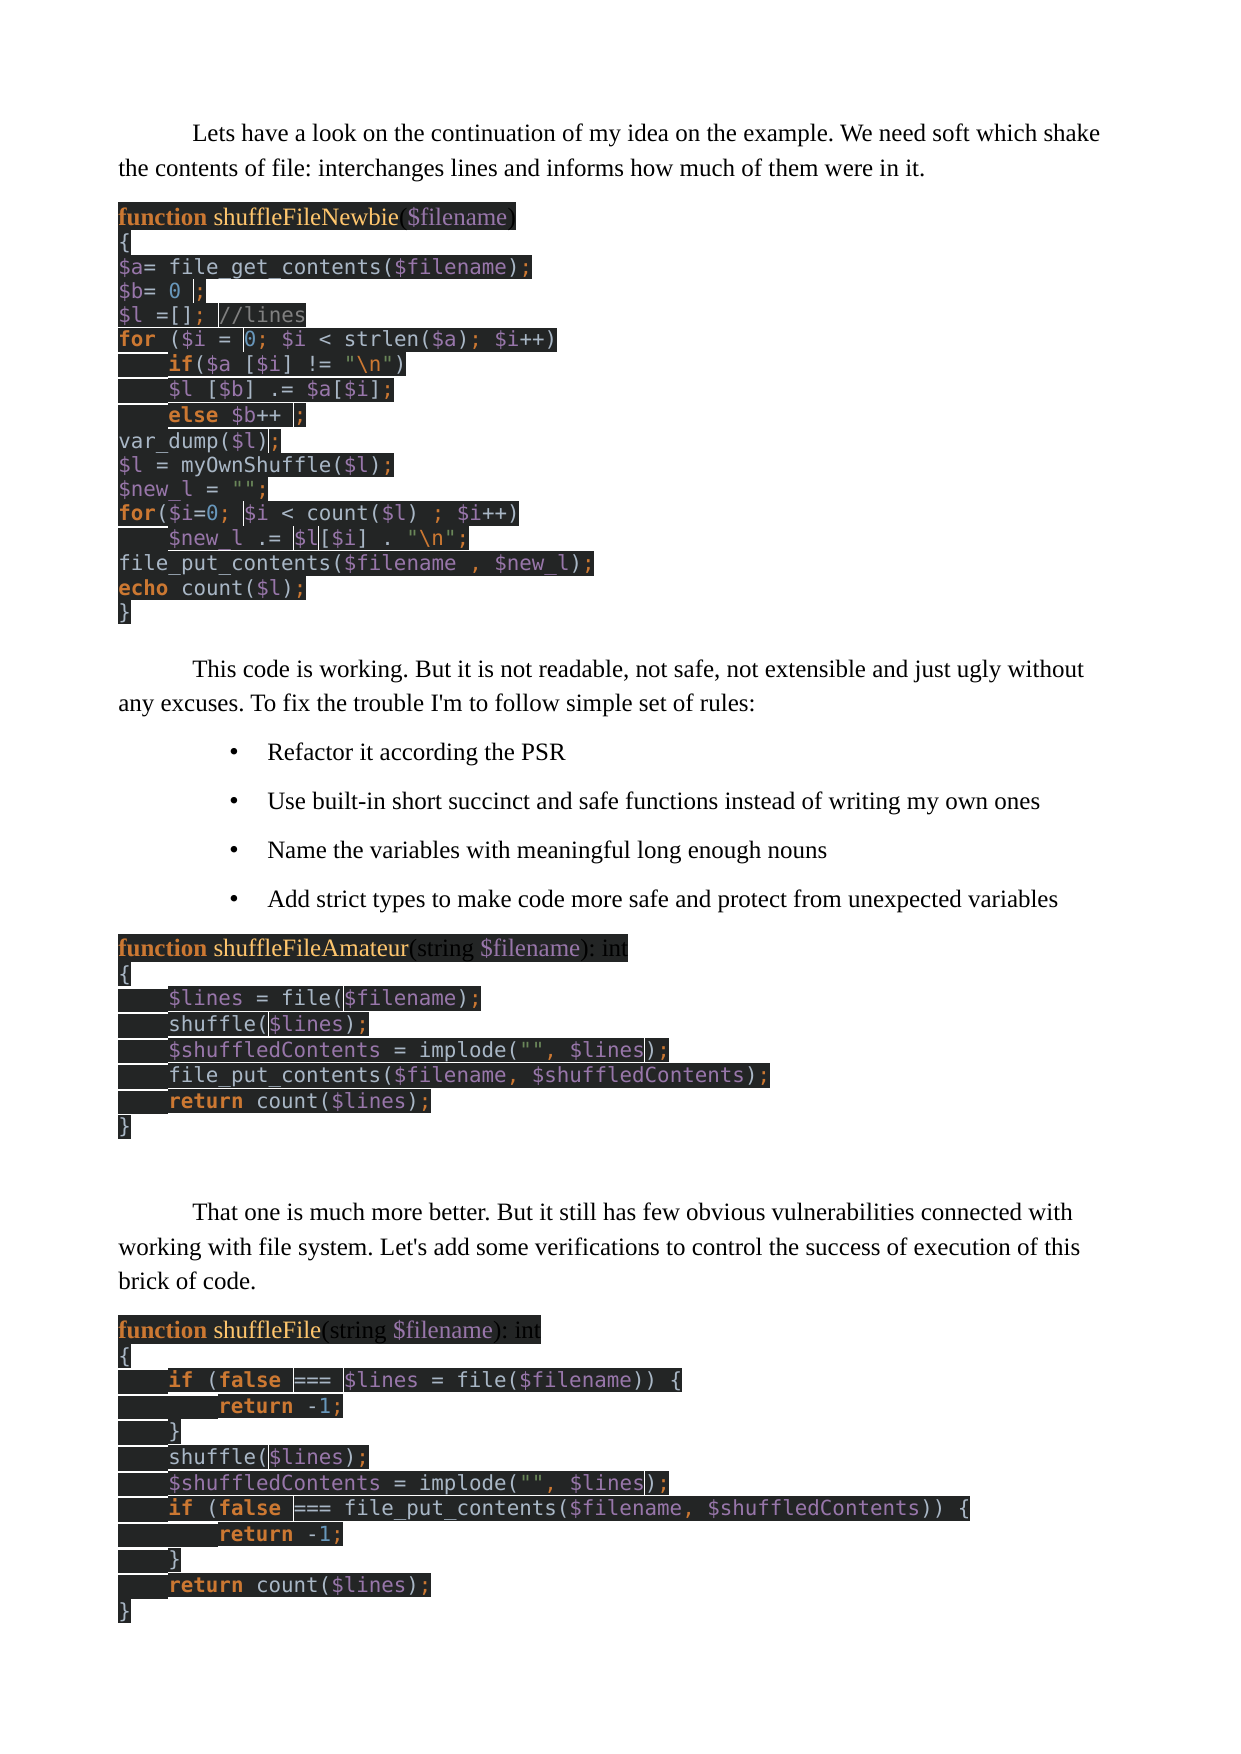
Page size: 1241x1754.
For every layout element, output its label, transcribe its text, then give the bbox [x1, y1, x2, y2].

text for ($i = 0; $i < strlen($a); $i++) [118, 327, 1122, 352]
text return -1; [118, 1522, 1122, 1547]
text $new_l .= $l[$i] . "\n"; [118, 526, 1122, 551]
text shuffle($lines); [118, 1445, 1122, 1471]
text if (false === file_put_contents($filename, $shuffledContents)) { [118, 1496, 1122, 1522]
text file_put_contents($filename , $new_l); [118, 551, 1122, 576]
text echo count($l); [118, 576, 1122, 600]
text function shuffleFileAmateur(string $filename): int [118, 933, 1122, 962]
text { [118, 962, 1122, 986]
text var_dump($l); [118, 429, 1122, 453]
text if (false === $lines = file($filename)) { [118, 1368, 1122, 1394]
text file_put_contents($filename, $shuffledContents); [118, 1063, 1122, 1089]
list Use built-in short succinct and safe functions instead of writing my own ones [229, 786, 1122, 815]
text } [118, 1419, 1122, 1445]
text { [118, 1344, 1122, 1368]
text $new_l = ""; [118, 477, 1122, 501]
text { [118, 230, 1122, 255]
text } [118, 1599, 1122, 1623]
text That one is much more better. But it still has few obvious vulnerabilities connected with working with file system. Let's add some verifications to control the success of execution of this brick of code. [118, 1197, 1122, 1295]
text $a= file_get_contents($filename); [118, 255, 1122, 279]
text $l = myOwnShuffle($l); [118, 453, 1122, 477]
text function shuffleFileNewbie($filename) [118, 202, 1122, 230]
list Add strict types to make code more safe and protect from unexpected variables [229, 884, 1122, 913]
text } [118, 1547, 1122, 1573]
text shuffle($lines); [118, 1012, 1122, 1038]
text $shuffledContents = implode("", $lines); [118, 1038, 1122, 1063]
text return count($lines); [118, 1089, 1122, 1114]
list Name the variables with meaningful long enough nouns [229, 835, 1122, 864]
text This code is working. But it is not readable, not safe, not extensible and just ugly without any excuses. To fix the trouble I'm to follow simple set of rules: [118, 654, 1122, 717]
text return -1; [118, 1394, 1122, 1419]
text function shuffleFile(string $filename): int [118, 1315, 1122, 1344]
text } [118, 600, 1122, 624]
text for($i=0; $i < count($l) ; $i++) [118, 501, 1122, 526]
text $l =[]; //lines [118, 303, 1122, 327]
text $l [$b] .= $a[$i]; [118, 377, 1122, 403]
text else $b++ ; [118, 403, 1122, 429]
text return count($lines); [118, 1573, 1122, 1599]
list Refactor it according the PSR [229, 737, 1122, 766]
text Lets have a look on the continuation of my idea on the example. We need soft which shake the contents of file: interchanges lines and informs how much of them were in it. [118, 118, 1122, 181]
text } [118, 1114, 1122, 1139]
text $shuffledContents = implode("", $lines); [118, 1471, 1122, 1496]
text $lines = file($filename); [118, 986, 1122, 1012]
text if($a [$i] != "\n") [118, 352, 1122, 377]
text $b= 0 ; [118, 279, 1122, 303]
